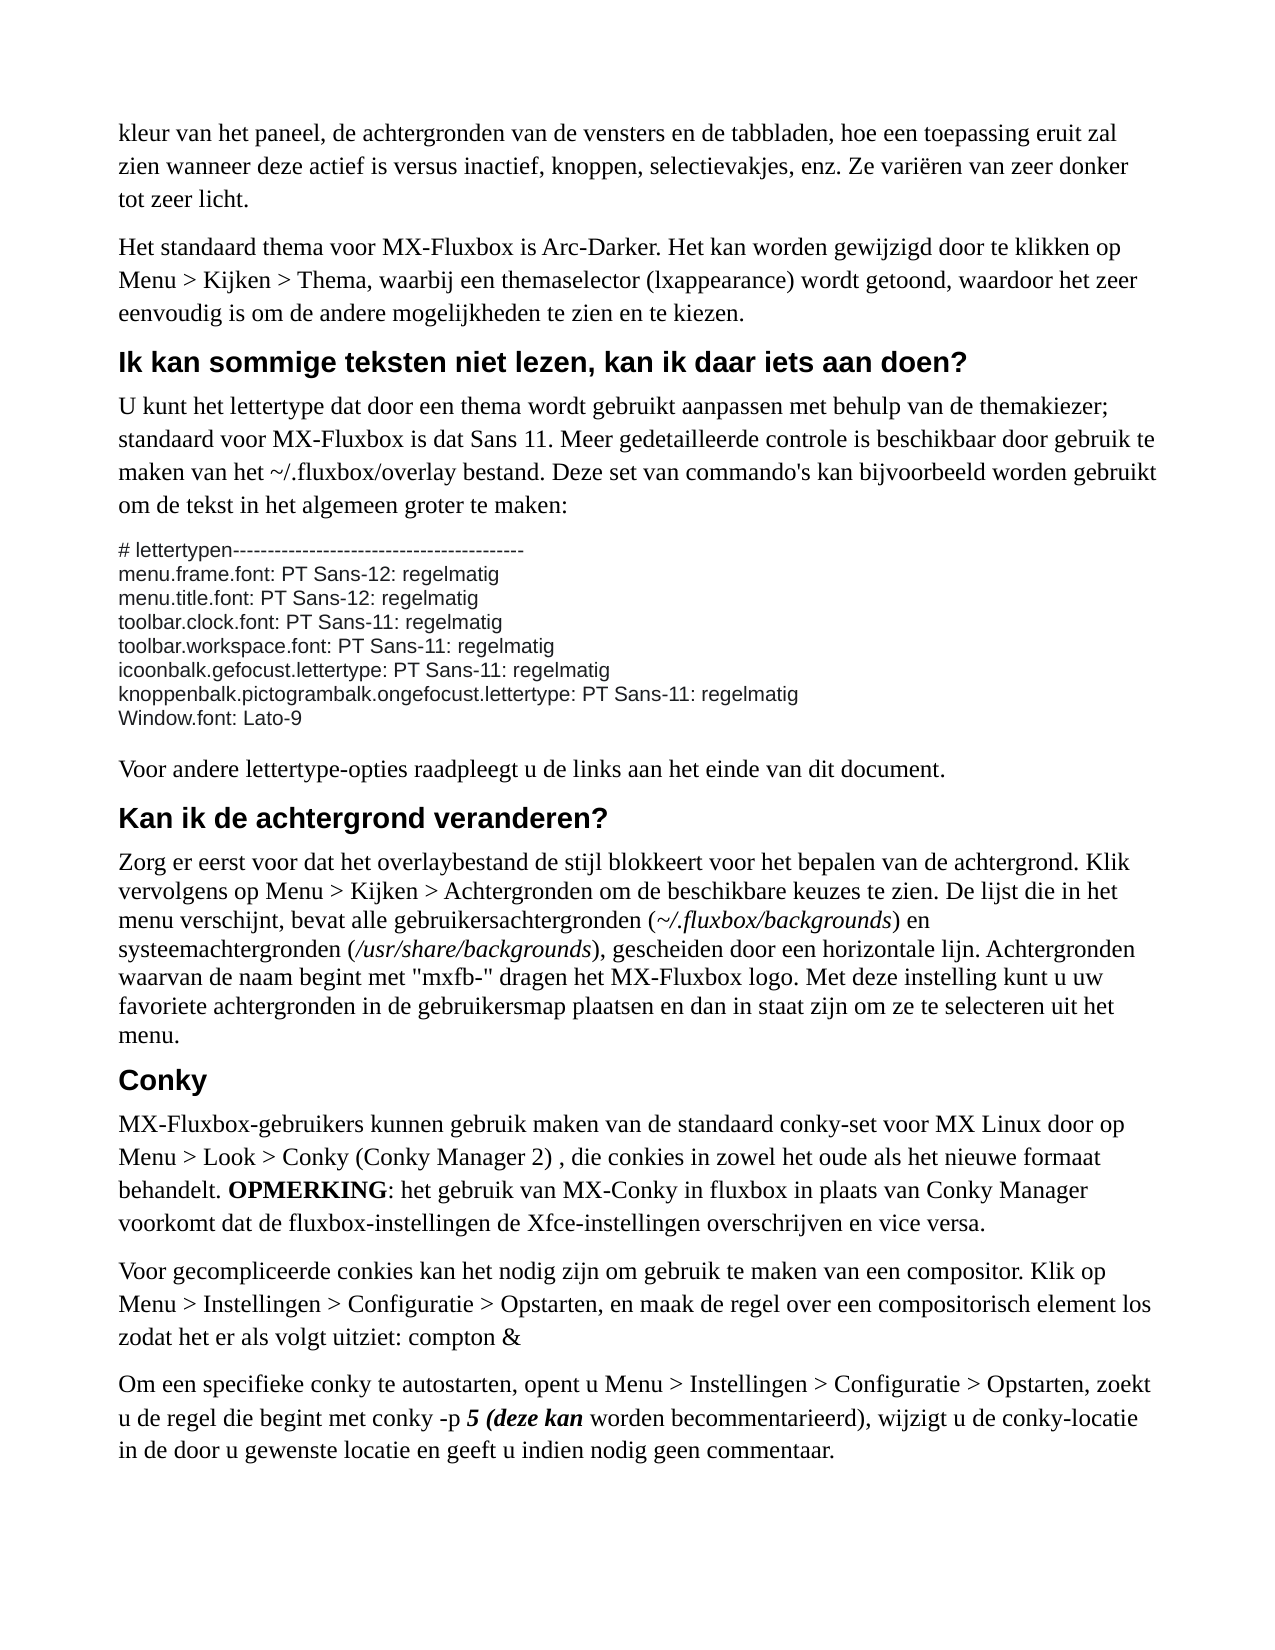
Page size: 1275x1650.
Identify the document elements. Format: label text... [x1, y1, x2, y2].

text # lettertypen------------------------------------------ menu.frame.font: PT Sans-12: regelmatig menu.title.font: PT Sans-12: regelmatig toolbar.clock.font: PT Sans-11: regelmatig toolbar.workspace.font: PT Sans-11: regelmatig icoonbalk.gefocust.lettertype: PT Sans-11: regelmatig knoppenbalk.pictogrambalk.ongefocust.lettertype: PT Sans-11: regelmatig Window.font: Lato-9 [118, 538, 1157, 730]
text Voor gecompliceerde conkies kan het nodig zijn om gebruik te maken van een compositor. Klik op Menu > Instellingen > Configuratie > Opstarten, en maak de regel over een compositorisch element los zodat het er als volgt uitziet: compton & [118, 1256, 1157, 1351]
text U kunt het lettertype dat door een thema wordt gebruikt aanpassen met behulp van de themakiezer; standaard voor MX-Fluxbox is dat Sans 11. Meer gedetailleerde controle is beschikbaar door gebruik te maken van het ~/.fluxbox/overlay bestand. Deze set van commando's kan bijvoorbeeld worden gebruikt om de tekst in het algemeen groter te maken: [118, 391, 1157, 519]
subtitle Kan ik de achtergrond veranderen? [118, 801, 1157, 835]
text Voor andere lettertype-opties raadpleegt u de links aan het einde van dit document. [118, 754, 1157, 782]
text Zorg er eerst voor dat het overlaybestand de stijl blokkeert voor het bepalen van de achtergrond. Klik vervolgens op Menu > Kijken > Achtergronden om de beschikbare keuzes te zien. De lijst die in het menu verschijnt, bevat alle gebruikersachtergronden (~/.fluxbox/backgrounds) en systeemachtergronden (/usr/share/backgrounds), gescheiden door een horizontale lijn. Achtergronden waarvan de naam begint met "mxfb-" dragen het MX-Fluxbox logo. Met deze instelling kunt u uw favoriete achtergronden in de gebruikersmap plaatsen en dan in staat zijn om ze te selecteren uit het menu. [118, 847, 1157, 1049]
subtitle Ik kan sommige teksten niet lezen, kan ik daar iets aan doen? [118, 345, 1157, 379]
text kleur van het paneel, de achtergronden van de vensters en de tabbladen, hoe een toepassing eruit zal zien wanneer deze actief is versus inactief, knoppen, selectievakjes, enz. Ze variëren van zeer donker tot zeer licht. [118, 118, 1157, 213]
text MX-Fluxbox-gebruikers kunnen gebruik maken van de standaard conky-set voor MX Linux door op Menu > Look > Conky (Conky Manager 2) , die conkies in zowel het oude als het nieuwe formaat behandelt. OPMERKING: het gebruik van MX-Conky in fluxbox in plaats van Conky Manager voorkomt dat de fluxbox-instellingen de Xfce-instellingen overschrijven en vice versa. [118, 1109, 1157, 1237]
text Het standaard thema voor MX-Fluxbox is Arc-Darker. Het kan worden gewijzigd door te klikken op Menu > Kijken > Thema, waarbij een themaselector (lxappearance) wordt getoond, waardoor het zeer eenvoudig is om de andere mogelijkheden te zien en te kiezen. [118, 232, 1157, 327]
text Om een specifieke conky te autostarten, opent u Menu > Instellingen > Configuratie > Opstarten, zoekt u de regel die begint met conky -p 5 (deze kan worden becommentarieerd), wijzigt u de conky-locatie in de door u gewenste locatie en geeft u indien nodig geen commentaar. [118, 1369, 1157, 1464]
subtitle Conky [118, 1063, 1157, 1097]
